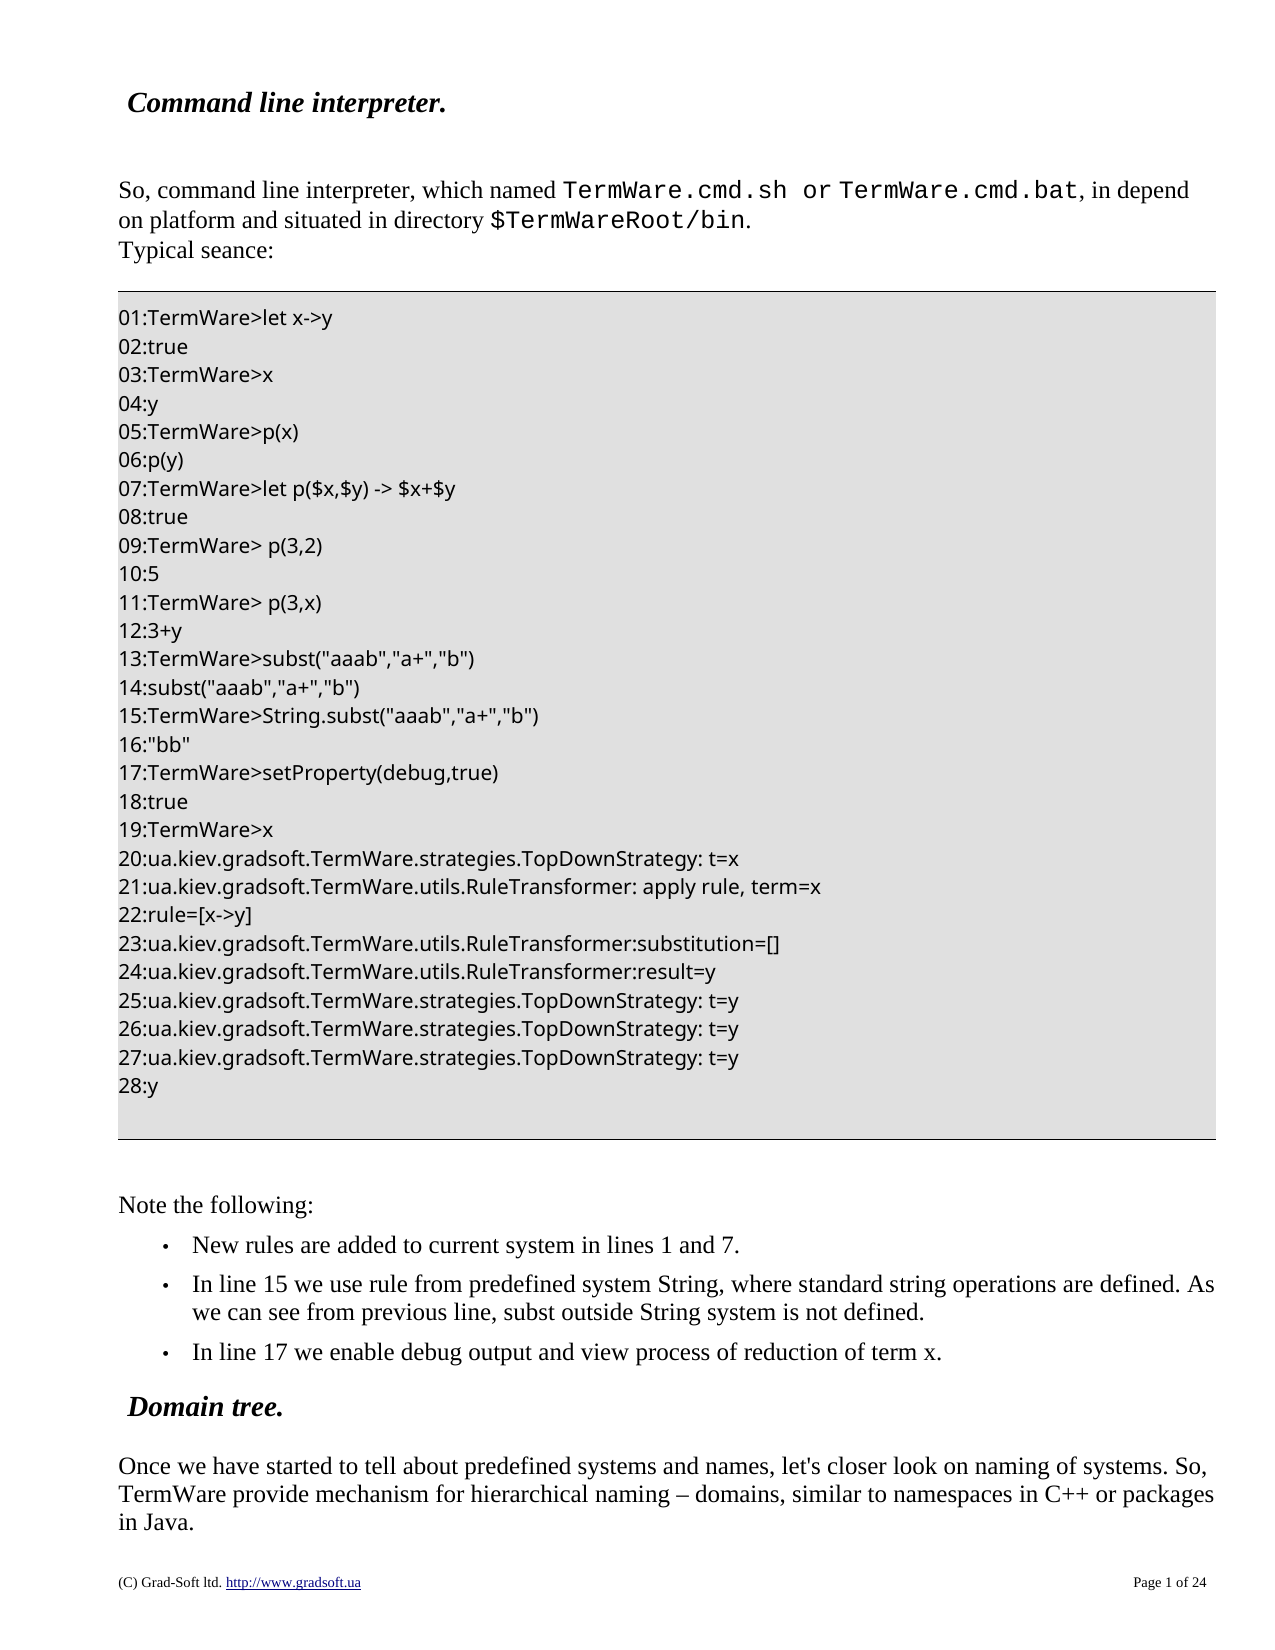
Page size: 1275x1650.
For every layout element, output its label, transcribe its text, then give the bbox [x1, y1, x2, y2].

text Once we have started to tell about predefined systems and names, let's closer look on naming of systems. So, TermWare provide mechanism for hierarchical naming – domains, similar to namespaces in C++ or packages in Java. [118, 1452, 1216, 1535]
text 23:ua.kiev.gradsoft.TermWare.utils.RuleTransformer:substitution=[] [118, 929, 1216, 957]
text 04:y [118, 389, 1216, 417]
text 07:TermWare>let p($x,$y) -> $x+$y [118, 474, 1216, 502]
list New rules are added to current system in lines 1 and 7. [162, 1231, 1216, 1258]
subtitle Domain tree. [127, 1391, 1207, 1423]
text 28:y [118, 1071, 1216, 1087]
text 22:rule=[x->y] [118, 901, 1216, 929]
text 13:TermWare>subst("aaab","a+","b") [118, 644, 1216, 673]
text 24:ua.kiev.gradsoft.TermWare.utils.RuleTransformer:result=y [118, 957, 1216, 986]
text 01:TermWare>let x->y [118, 292, 1216, 332]
text 20:ua.kiev.gradsoft.TermWare.strategies.TopDownStrategy: t=x [118, 844, 1216, 872]
text 15:TermWare>String.subst("aaab","a+","b") [118, 701, 1216, 730]
text Note the following: [118, 1191, 1216, 1219]
text 11:TermWare> p(3,x) [118, 588, 1216, 616]
text 12:3+y [118, 616, 1216, 644]
text 09:TermWare> p(3,2) [118, 531, 1216, 559]
text 16:"bb" [118, 730, 1216, 758]
text 02:true [118, 332, 1216, 360]
text 06:p(y) [118, 446, 1216, 474]
list In line 17 we enable debug output and view process of reduction of term x. [162, 1338, 1216, 1366]
list In line 15 we use rule from predefined system String, where standard string operations are defined. As we can see from previous line, subst outside String system is not defined. [162, 1270, 1216, 1326]
text 08:true [118, 502, 1216, 531]
text 27:ua.kiev.gradsoft.TermWare.strategies.TopDownStrategy: t=y [118, 1043, 1216, 1071]
text 25:ua.kiev.gradsoft.TermWare.strategies.TopDownStrategy: t=y [118, 986, 1216, 1014]
text 21:ua.kiev.gradsoft.TermWare.utils.RuleTransformer: apply rule, term=x [118, 872, 1216, 901]
text 19:TermWare>x [118, 815, 1216, 844]
text 18:true [118, 787, 1216, 815]
text 10:5 [118, 559, 1216, 588]
text So, command line interpreter, which named TermWare.cmd.sh or TermWare.cmd.bat, in depend on platform and situated in directory $TermWareRoot/bin. [118, 176, 1216, 236]
text 17:TermWare>setProperty(debug,true) [118, 758, 1216, 787]
text 26:ua.kiev.gradsoft.TermWare.strategies.TopDownStrategy: t=y [118, 1014, 1216, 1043]
text Typical seance: [118, 236, 1216, 263]
text 05:TermWare>p(x) [118, 417, 1216, 446]
subtitle Command line interpreter. [127, 87, 1207, 119]
text 03:TermWare>x [118, 360, 1216, 389]
text 14:subst("aaab","a+","b") [118, 673, 1216, 701]
